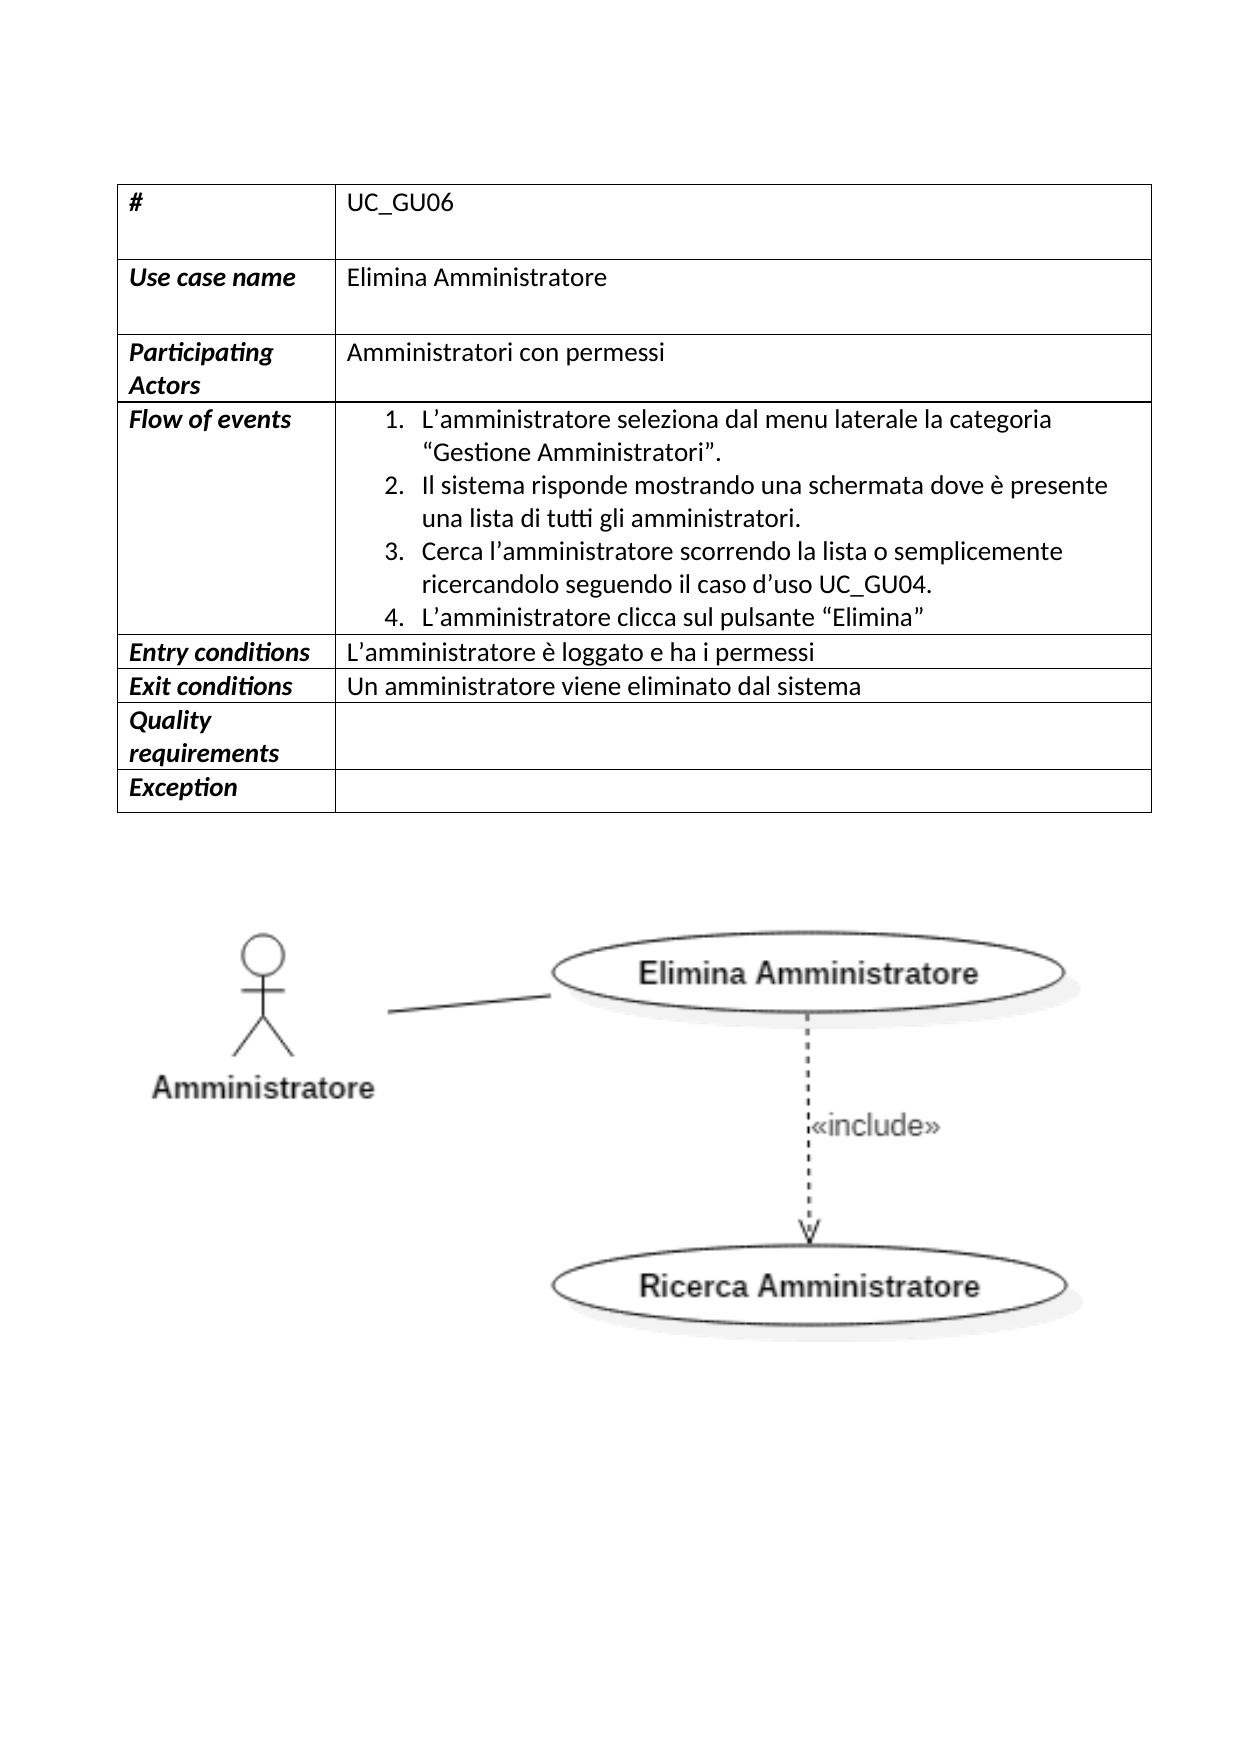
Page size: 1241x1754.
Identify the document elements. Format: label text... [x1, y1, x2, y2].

table_cell Entry conditions [118, 635, 335, 668]
table_cell L’amministratore seleziona dal menu laterale la categoria “Gestione Amministratori”. Il sistema risponde mostrando una schermata dove è presente una lista di tutti gli amministratori. Cerca l’amministratore scorrendo la lista o semplicemente ricercandolo seguendo il caso d’uso UC_GU04. L’amministratore clicca sul pulsante “Elimina” [336, 403, 1151, 634]
table_cell Elimina Amministratore [336, 260, 1151, 334]
table_cell Use case name [118, 260, 335, 334]
table_cell Exception [118, 770, 335, 812]
table_cell Un amministratore viene eliminato dal sistema [336, 669, 1151, 702]
table_cell [336, 703, 1151, 769]
table_cell Participating Actors [118, 335, 335, 401]
table_header UC_GU06 [336, 185, 1151, 259]
table_cell [336, 770, 1151, 812]
table_cell L’amministratore è loggato e ha i permessi [336, 635, 1151, 668]
table_cell Exit conditions [118, 669, 335, 702]
table_header # [118, 185, 335, 259]
table_cell Quality requirementsuq [118, 703, 335, 769]
table_cell Amministratori con permessi [336, 335, 1151, 401]
table_cell Flow of events [118, 403, 335, 634]
